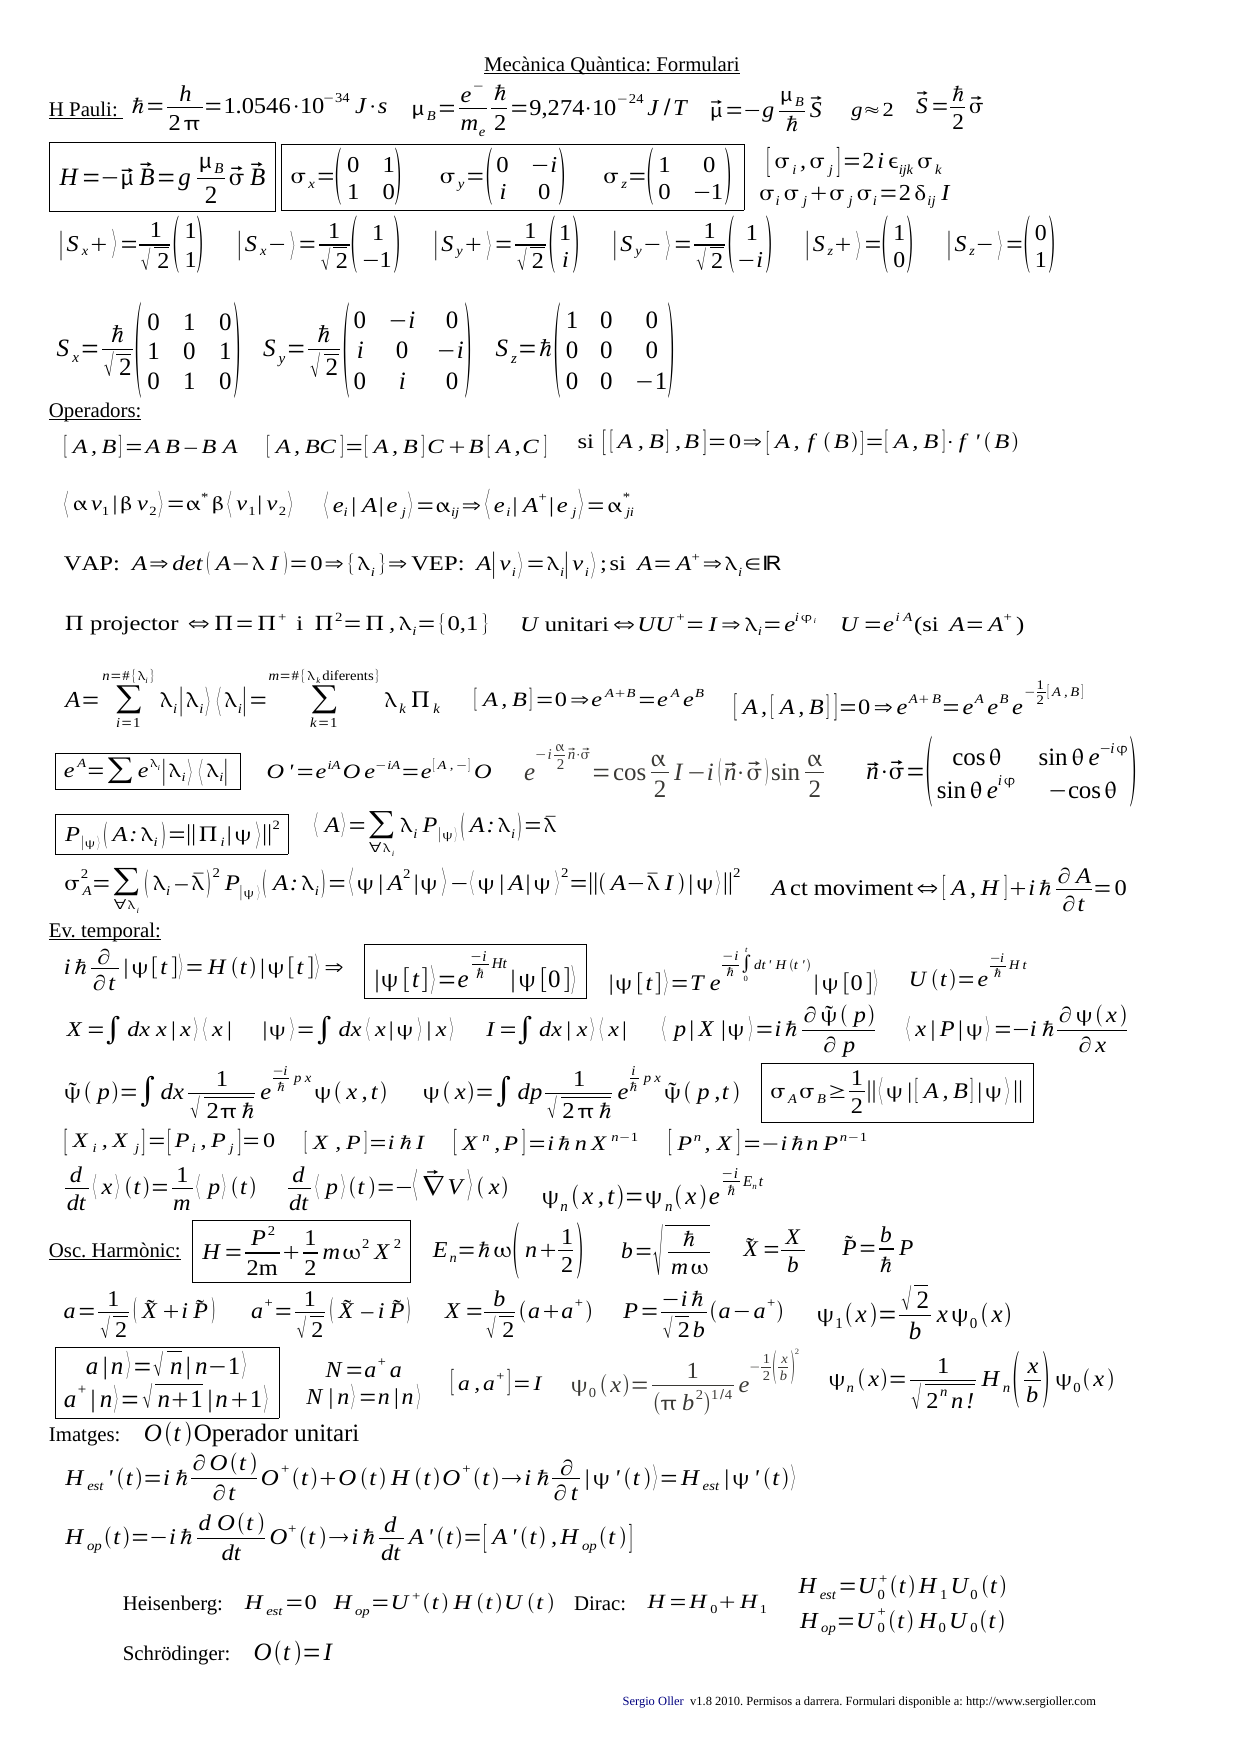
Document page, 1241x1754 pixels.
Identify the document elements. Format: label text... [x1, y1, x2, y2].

text Mecànica Quàntica: Formulari [49, 53, 1175, 76]
text Osc. Harmònic: [411, 1219, 1175, 1283]
text Operadors: [49, 399, 1175, 422]
text H Pauli: [49, 76, 1175, 142]
text Ev. temporal: [49, 919, 1175, 942]
text Osc. Harmònic: [193, 1221, 410, 1282]
text Osc. Harmònic: [49, 1219, 410, 1283]
text Heisenberg: Dirac: [49, 1568, 1175, 1639]
text Imatges: [49, 1420, 1175, 1448]
text Schrödinger: [49, 1639, 1175, 1667]
